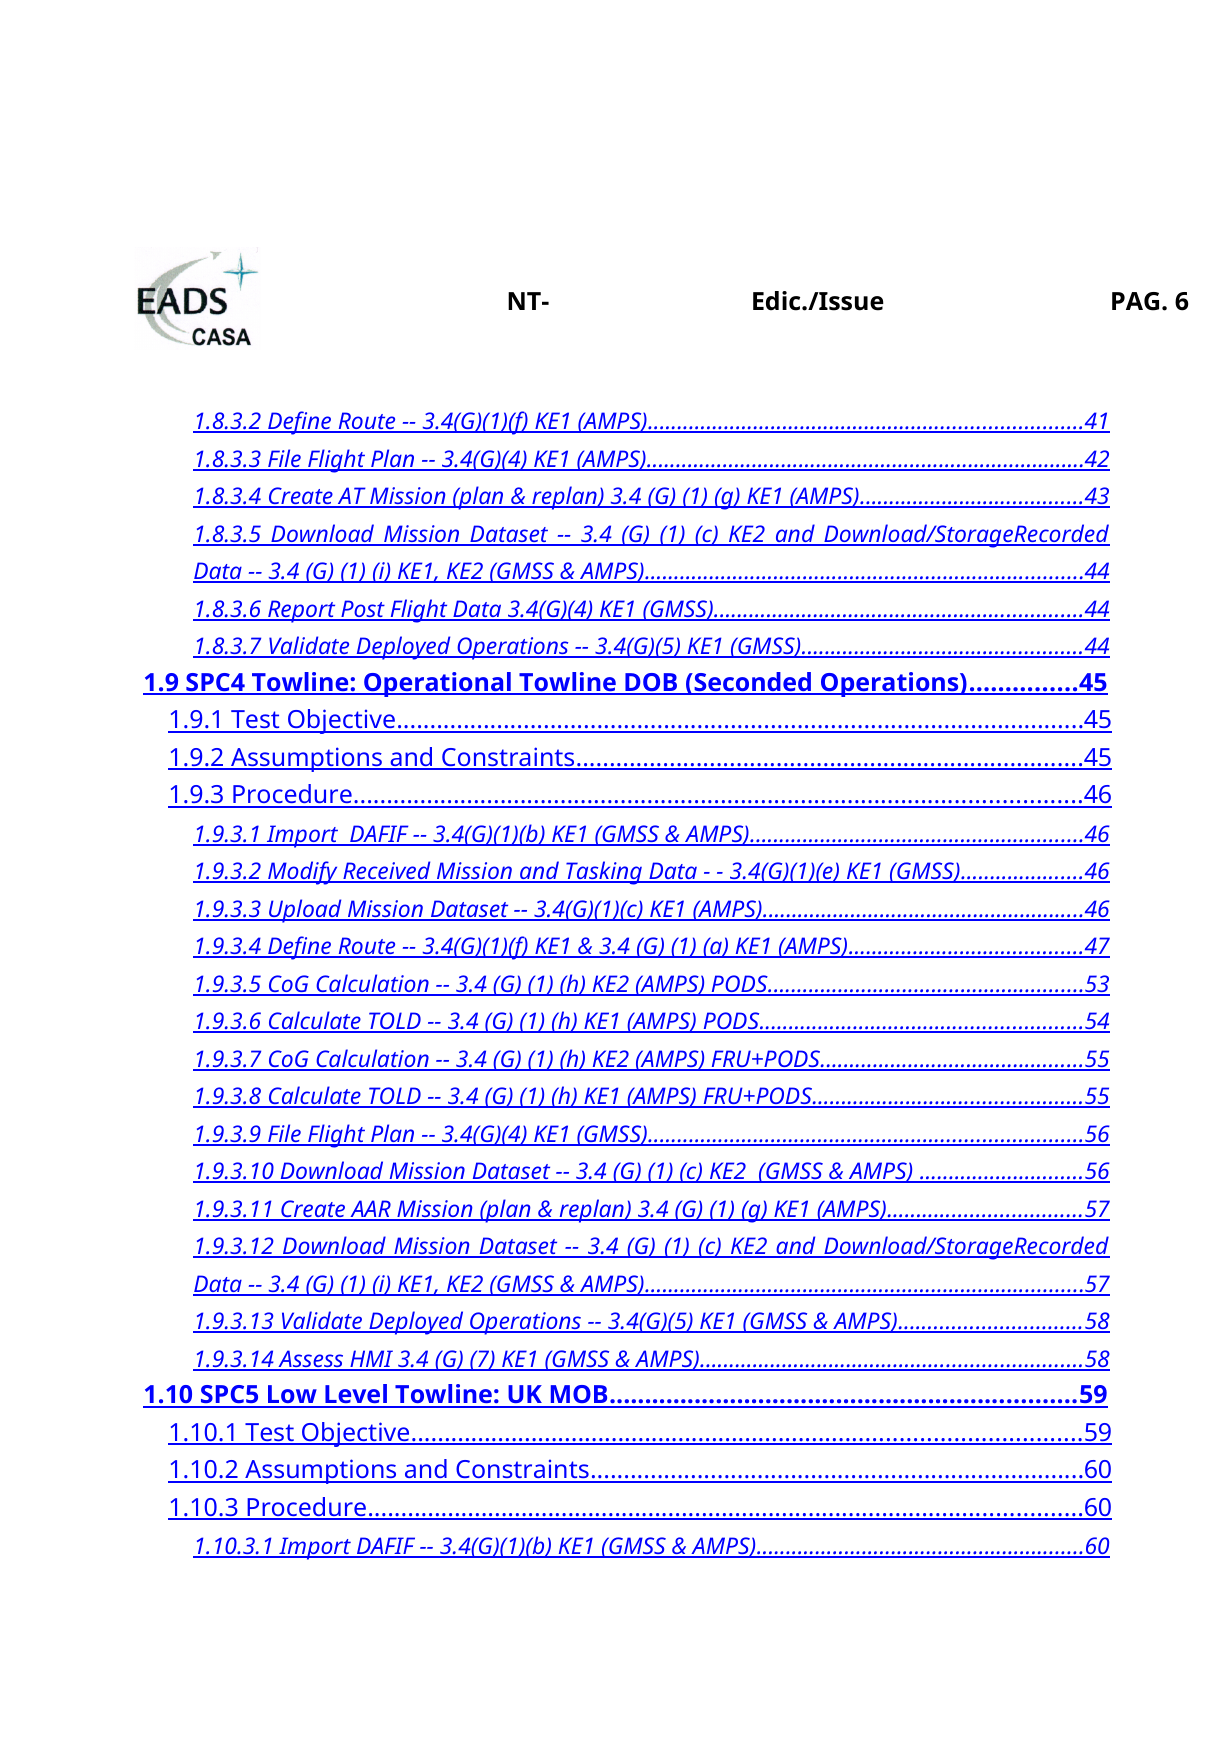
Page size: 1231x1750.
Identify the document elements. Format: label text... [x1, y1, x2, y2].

text [168, 770, 1112, 774]
text [168, 1445, 1112, 1449]
text 1.9.3.1 Import DAFIF -- 3.4(G)(1)(b) KE1 (GMSS & AMPS) 46 [193, 811, 1112, 849]
text 1.9.3.9 File Flight Plan -- 3.4(G)(4) KE1 (GMSS) 56 [193, 1111, 1112, 1149]
picture [134, 247, 261, 350]
text 1.8.3.2 Define Route -- 3.4(G)(1)(f) KE1 (AMPS) 41 [193, 399, 1112, 436]
text 1.10.3 Procedure 60 [168, 1486, 1112, 1518]
text 1.9.2 Assumptions and Constraints 45 [168, 736, 1112, 768]
text 1.9.3.12 Download Mission Dataset -- 3.4 (G) (1) (c) KE2 and Download/StorageRecorded Data -- 3.4 (G) (1) (i) KE1, KE2 (GMSS & AMPS) 57 [193, 1224, 1112, 1299]
text 1.9.3 Procedure 46 [168, 774, 1112, 806]
text 1.9.3.7 CoG Calculation -- 3.4 (G) (1) (h) KE2 (AMPS) FRU+PODS 55 [193, 1036, 1112, 1074]
text 1.9.3.13 Validate Deployed Operations -- 3.4(G)(5) KE1 (GMSS & AMPS) 58 [193, 1299, 1112, 1336]
text 1.8.3.6 Report Post Flight Data 3.4(G)(4) KE1 (GMSS) 44 [193, 586, 1112, 624]
text 1.8.3.4 Create AT Mission (plan & replan) 3.4 (G) (1) (g) KE1 (AMPS) 43 [193, 474, 1112, 511]
text 1.9.1 Test Objective 45 [168, 699, 1112, 731]
text 1.9 SPC4 Towline: Operational Towline DOB (Seconded Operations) 45 [143, 661, 1107, 693]
text 1.9.3.14 Assess HMI 3.4 (G) (7) KE1 (GMSS & AMPS) 58 [193, 1336, 1112, 1374]
text 1.8.3.3 File Flight Plan -- 3.4(G)(4) KE1 (AMPS) 42 [193, 436, 1112, 474]
text 1.10 SPC5 Low Level Towline: UK MOB 59 [143, 1374, 1107, 1406]
text 1.9.3.11 Create AAR Mission (plan & replan) 3.4 (G) (1) (g) KE1 (AMPS) 57 [193, 1186, 1112, 1224]
text 1.10.3.1 Import DAFIF -- 3.4(G)(1)(b) KE1 (GMSS & AMPS) 60 [193, 1524, 1112, 1561]
text 1.9.3.3 Upload Mission Dataset -- 3.4(G)(1)(c) KE1 (AMPS) 46 [193, 886, 1112, 924]
text 1.10.2 Assumptions and Constraints 60 [168, 1449, 1112, 1481]
text [143, 695, 1107, 699]
text 1.9.3.2 Modify Received Mission and Tasking Data - - 3.4(G)(1)(e) KE1 (GMSS) 46 [193, 849, 1112, 886]
text 1.9.3.5 CoG Calculation -- 3.4 (G) (1) (h) KE2 (AMPS) PODS 53 [193, 961, 1112, 999]
text 1.10.1 Test Objective 59 [168, 1411, 1112, 1443]
text [168, 1520, 1112, 1524]
text 1.9.3.4 Define Route -- 3.4(G)(1)(f) KE1 & 3.4 (G) (1) (a) KE1 (AMPS) 47 [193, 924, 1112, 961]
text 1.8.3.5 Download Mission Dataset -- 3.4 (G) (1) (c) KE2 and Download/StorageRecorded Data -- 3.4 (G) (1) (i) KE1, KE2 (GMSS & AMPS) 44 [193, 511, 1112, 586]
text 1.9.3.6 Calculate TOLD -- 3.4 (G) (1) (h) KE1 (AMPS) PODS 54 [193, 999, 1112, 1036]
text 1.8.3.7 Validate Deployed Operations -- 3.4(G)(5) KE1 (GMSS) 44 [193, 624, 1112, 661]
text 1.9.3.10 Download Mission Dataset -- 3.4 (G) (1) (c) KE2 (GMSS & AMPS) 56 [193, 1149, 1112, 1186]
text 1.9.3.8 Calculate TOLD -- 3.4 (G) (1) (h) KE1 (AMPS) FRU+PODS 55 [193, 1074, 1112, 1111]
